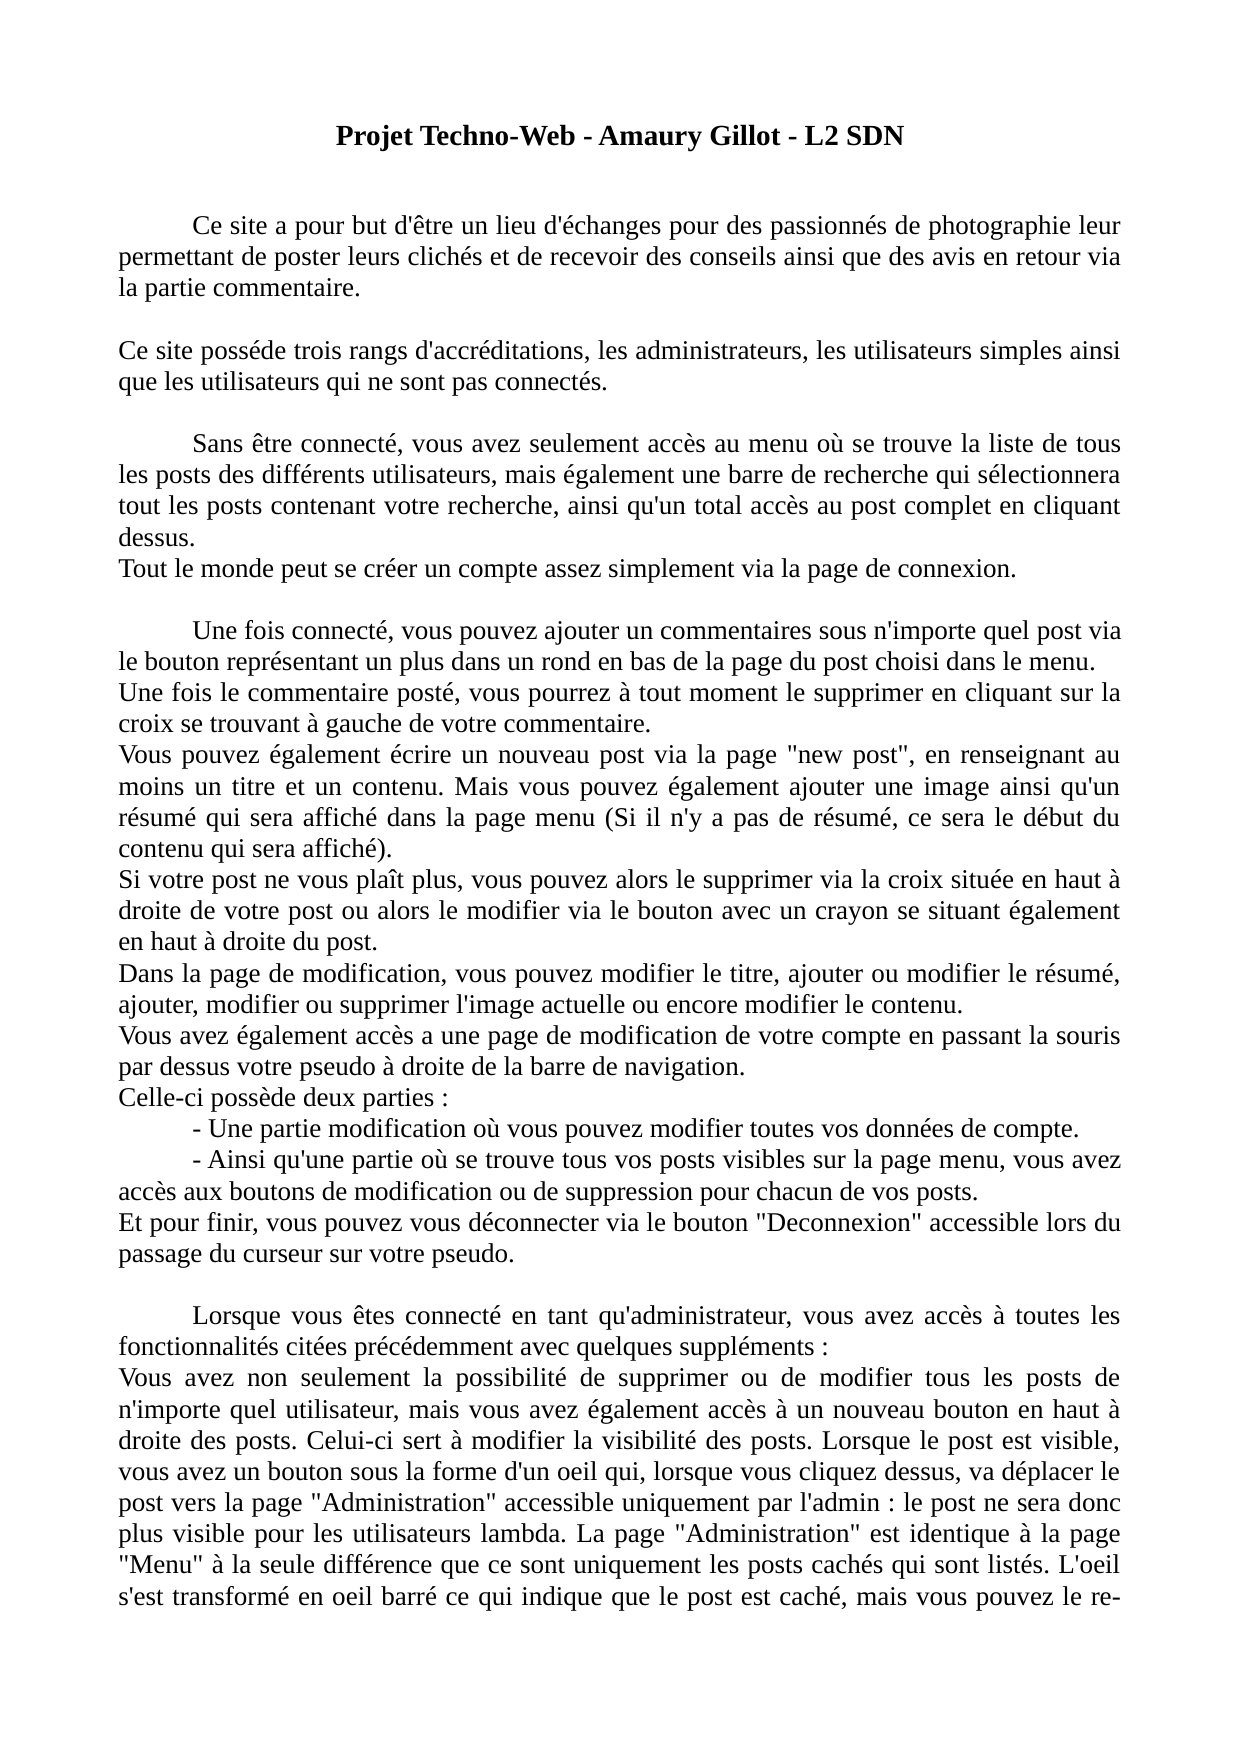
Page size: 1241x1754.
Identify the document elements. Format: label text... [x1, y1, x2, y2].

text Une fois le commentaire posté, vous pourrez à tout moment le supprimer en cliquant sur la croix se trouvant à gauche de votre commentaire. [118, 676, 1122, 739]
text Tout le monde peut se créer un compte assez simplement via la page de connexion. [118, 552, 1122, 583]
text Ce site posséde trois rangs d'accréditations, les administrateurs, les utilisateurs simples ainsi que les utilisateurs qui ne sont pas connectés. [118, 334, 1122, 396]
text Si votre post ne vous plaît plus, vous pouvez alors le supprimer via la croix située en haut à droite de votre post ou alors le modifier via le bouton avec un crayon se situant également en haut à droite du post. [118, 863, 1122, 957]
text Dans la page de modification, vous pouvez modifier le titre, ajouter ou modifier le résumé, ajouter, modifier ou supprimer l'image actuelle ou encore modifier le contenu. [118, 957, 1122, 1019]
text Sans être connecté, vous avez seulement accès au menu où se trouve la liste de tous les posts des différents utilisateurs, mais également une barre de recherche qui sélectionnera tout les posts contenant votre recherche, ainsi qu'un total accès au post complet en cliquant dessus. [118, 427, 1122, 552]
text Une fois connecté, vous pouvez ajouter un commentaires sous n'importe quel post via le bouton représentant un plus dans un rond en bas de la page du post choisi dans le menu. [118, 614, 1122, 676]
text Projet Techno-Web - Amaury Gillot - L2 SDN [118, 118, 1122, 152]
text - Ainsi qu'une partie où se trouve tous vos posts visibles sur la page menu, vous avez accès aux boutons de modification ou de suppression pour chacun de vos posts. [118, 1143, 1122, 1206]
text Vous avez également accès a une page de modification de votre compte en passant la souris par dessus votre pseudo à droite de la barre de navigation. [118, 1019, 1122, 1081]
text - Une partie modification où vous pouvez modifier toutes vos données de compte. [118, 1112, 1122, 1143]
text Lorsque vous êtes connecté en tant qu'administrateur, vous avez accès à toutes les fonctionnalités citées précédemment avec quelques suppléments : [118, 1299, 1122, 1362]
text Vous pouvez également écrire un nouveau post via la page "new post", en renseignant au moins un titre et un contenu. Mais vous pouvez également ajouter une image ainsi qu'un résumé qui sera affiché dans la page menu (Si il n'y a pas de résumé, ce sera le début du contenu qui sera affiché). [118, 739, 1122, 863]
text Ce site a pour but d'être un lieu d'échanges pour des passionnés de photographie leur permettant de poster leurs clichés et de recevoir des conseils ainsi que des avis en retour via la partie commentaire. [118, 209, 1122, 303]
text Celle-ci possède deux parties : [118, 1081, 1122, 1112]
text Et pour finir, vous pouvez vous déconnecter via le bouton "Deconnexion" accessible lors du passage du curseur sur votre pseudo. [118, 1206, 1122, 1268]
text Vous avez non seulement la possibilité de supprimer ou de modifier tous les posts de n'importe quel utilisateur, mais vous avez également accès à un nouveau bouton en haut à droite des posts. Celui-ci sert à modifier la visibilité des posts. Lorsque le post est visible, vous avez un bouton sous la forme d'un oeil qui, lorsque vous cliquez dessus, va déplacer le post vers la page "Administration" accessible uniquement par l'admin : le post ne sera donc plus visible pour les utilisateurs lambda. La page "Administration" est identique à la page "Menu" à la seule différence que ce sont uniquement les posts cachés qui sont listés. L'oeil s'est transformé en oeil barré ce qui indique que le post est caché, mais vous pouvez le re- [118, 1362, 1122, 1611]
